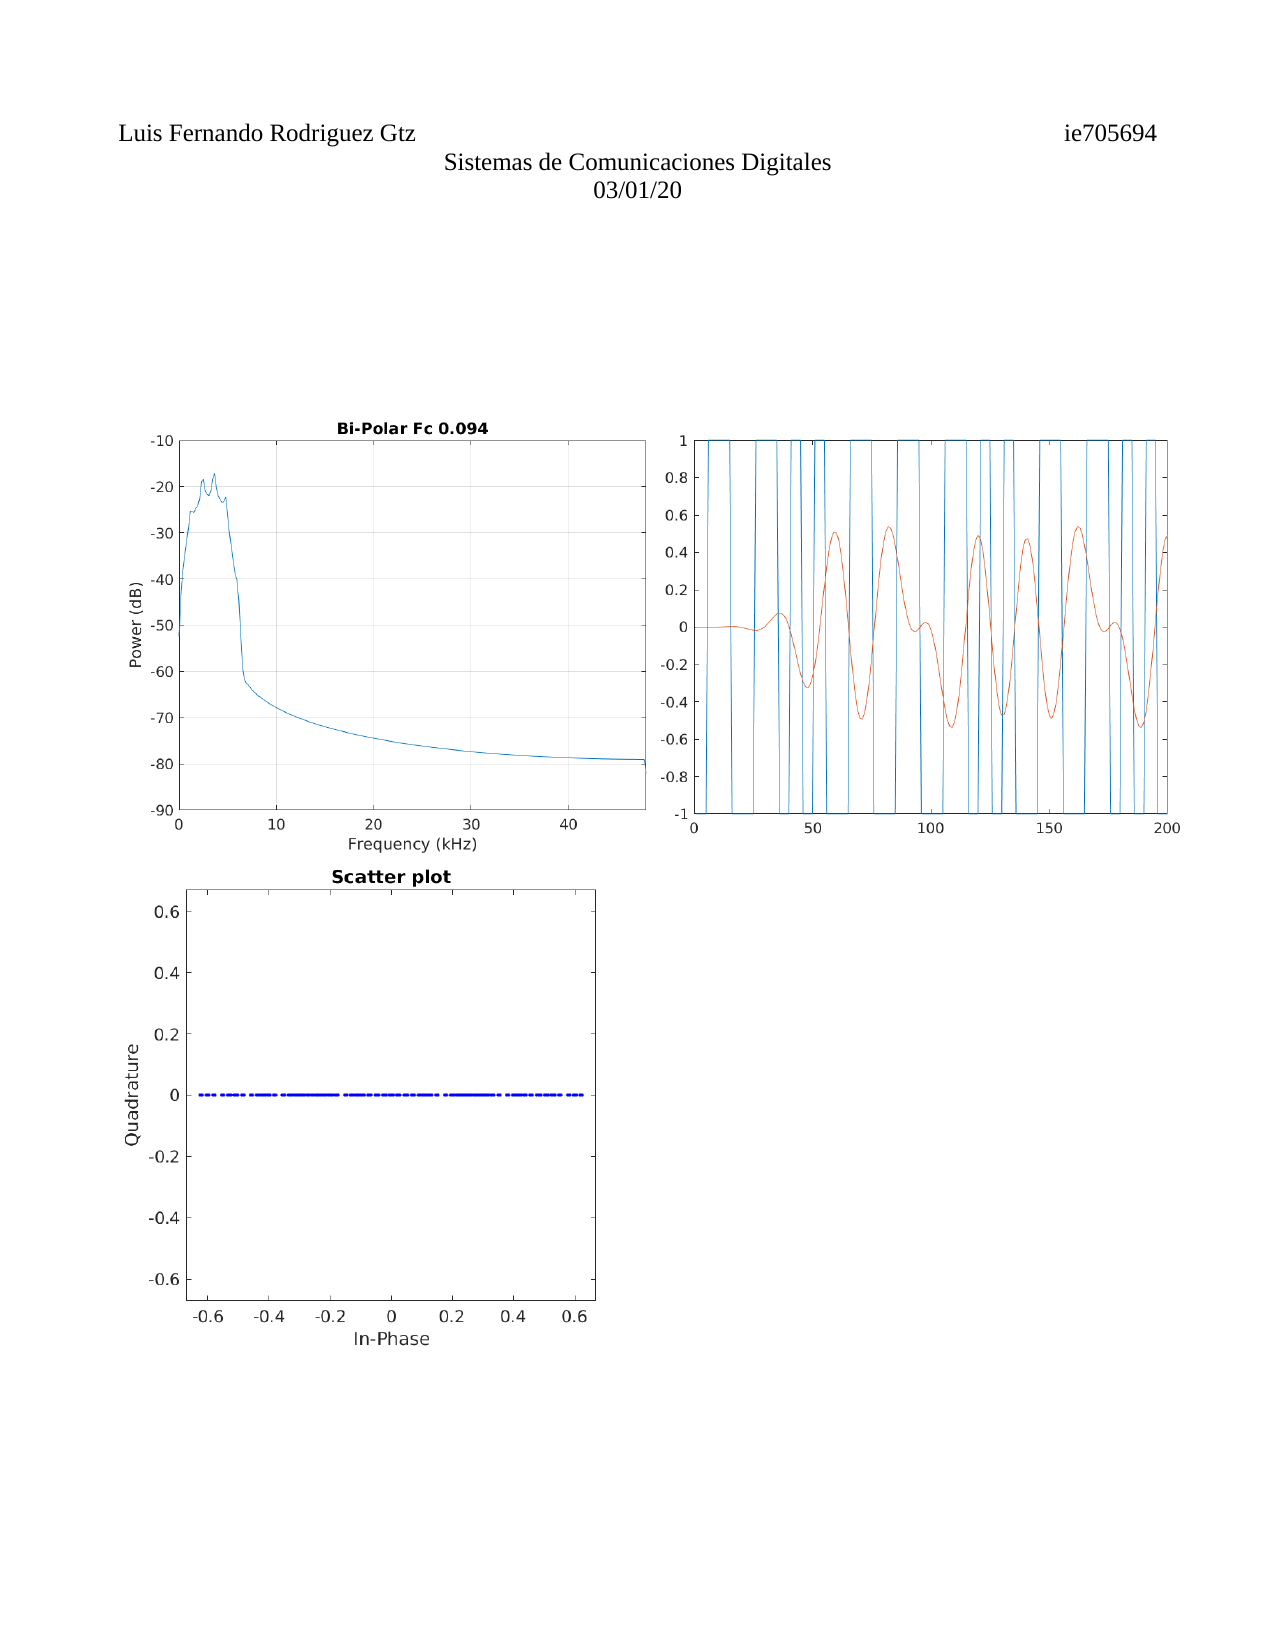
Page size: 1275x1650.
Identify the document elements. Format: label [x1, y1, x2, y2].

picture [127, 421, 648, 854]
picture [659, 433, 1181, 835]
picture [122, 867, 597, 1347]
